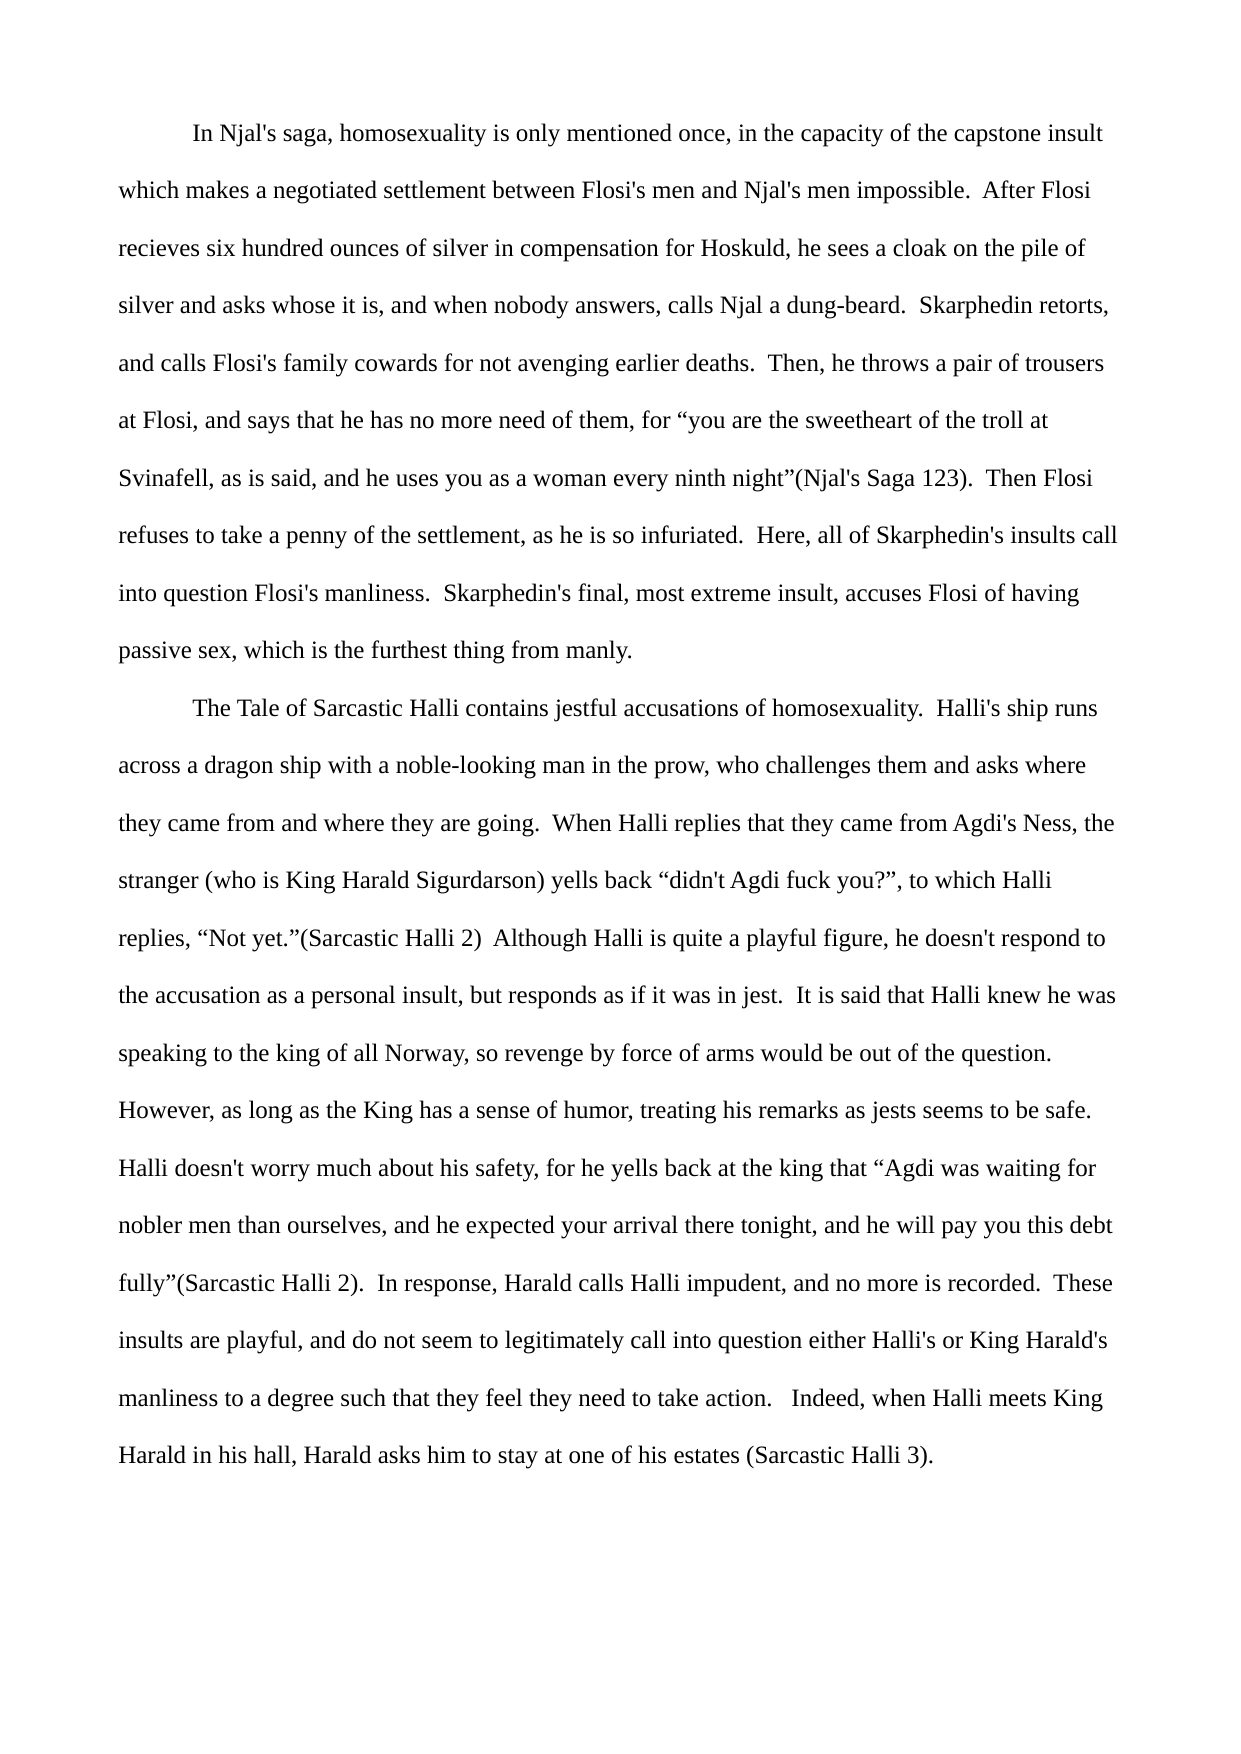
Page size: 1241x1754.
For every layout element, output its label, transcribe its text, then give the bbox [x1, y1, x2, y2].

text The Tale of Sarcastic Halli contains jestful accusations of homosexuality. Halli's ship runs across a dragon ship with a noble-looking man in the prow, who challenges them and asks where they came from and where they are going. When Halli replies that they came from Agdi's Ness, the stranger (who is King Harald Sigurdarson) yells back “didn't Agdi fuck you?”, to which Halli replies, “Not yet.”(Sarcastic Halli 2) Although Halli is quite a playful figure, he doesn't respond to the accusation as a personal insult, but responds as if it was in jest. It is said that Halli knew he was speaking to the king of all Norway, so revenge by force of arms would be out of the question. However, as long as the King has a sense of humor, treating his remarks as jests seems to be safe. Halli doesn't worry much about his safety, for he yells back at the king that “Agdi was waiting for nobler men than ourselves, and he expected your arrival there tonight, and he will pay you this debt fully”(Sarcastic Halli 2). In response, Harald calls Halli impudent, and no more is recorded. These insults are playful, and do not seem to legitimately call into question either Halli's or King Harald's manliness to a degree such that they feel they need to take action. Indeed, when Halli meets King Harald in his hall, Harald asks him to stay at one of his estates (Sarcastic Halli 3). [118, 693, 1122, 1469]
text In Njal's saga, homosexuality is only mentioned once, in the capacity of the capstone insult which makes a negotiated settlement between Flosi's men and Njal's men impossible. After Flosi recieves six hundred ounces of silver in compensation for Hoskuld, he sees a cloak on the pile of silver and asks whose it is, and when nobody answers, calls Njal a dung-beard. Skarphedin retorts, and calls Flosi's family cowards for not avenging earlier deaths. Then, he throws a pair of trousers at Flosi, and says that he has no more need of them, for “you are the sweetheart of the troll at Svinafell, as is said, and he uses you as a woman every ninth night”(Njal's Saga 123). Then Flosi refuses to take a penny of the settlement, as he is so infuriated. Here, all of Skarphedin's insults call into question Flosi's manliness. Skarphedin's final, most extreme insult, accuses Flosi of having passive sex, which is the furthest thing from manly. [118, 118, 1122, 664]
